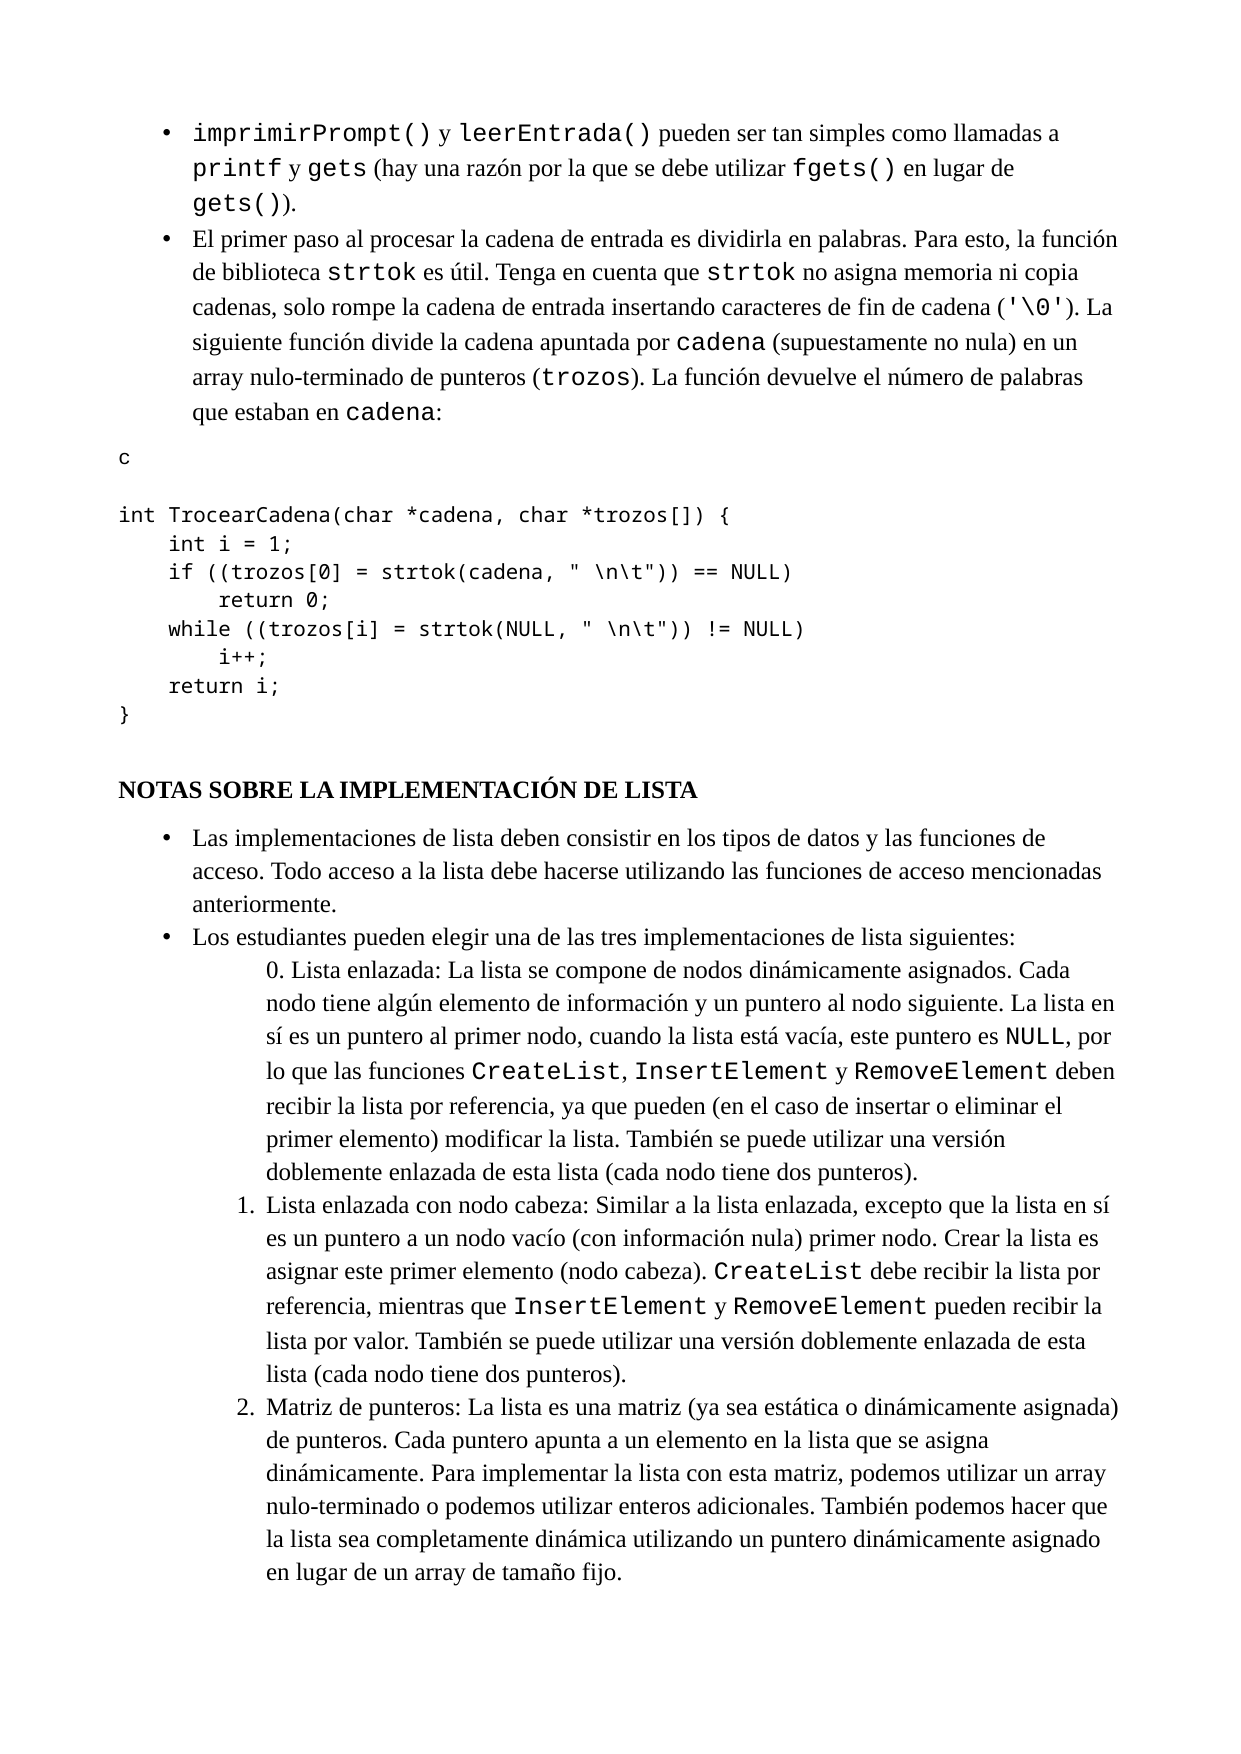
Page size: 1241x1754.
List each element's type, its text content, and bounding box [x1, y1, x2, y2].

list imprimirPrompt() y leerEntrada() pueden ser tan simples como llamadas a printf y gets (hay una razón por la que se debe utilizar fgets() en lugar de gets()). [162, 118, 1122, 219]
list El primer paso al procesar la cadena de entrada es dividirla en palabras. Para esto, la función de biblioteca strtok es útil. Tenga en cuenta que strtok no asigna memoria ni copia cadenas, solo rompe la cadena de entrada insertando caracteres de fin de cadena ('\0'). La siguiente función divide la cadena apuntada por cadena (supuestamente no nula) en un array nulo-terminado de punteros (trozos). La función devuelve el número de palabras que estaban en cadena: [162, 224, 1122, 428]
text return i; [118, 671, 1122, 699]
list Lista enlazada con nodo cabeza: Similar a la lista enlazada, excepto que la lista en sí es un puntero a un nodo vacío (con información nula) primer nodo. Crear la lista es asignar este primer elemento (nodo cabeza). CreateList debe recibir la lista por referencia, mientras que InsertElement y RemoveElement pueden recibir la lista por valor. También se puede utilizar una versión doblemente enlazada de esta lista (cada nodo tiene dos punteros). [236, 1190, 1122, 1388]
text return 0; [118, 586, 1122, 614]
list Los estudiantes pueden elegir una de las tres implementaciones de lista siguientes: [162, 922, 1122, 951]
text i++; [118, 642, 1122, 671]
text c [118, 447, 1122, 471]
text if ((trozos[0] = strtok(cadena, " \n\t")) == NULL) [118, 557, 1122, 586]
list Las implementaciones de lista deben consistir en los tipos de datos y las funciones de acceso. Todo acceso a la lista debe hacerse utilizando las funciones de acceso mencionadas anteriormente. [162, 823, 1122, 917]
text int i = 1; [118, 529, 1122, 557]
text while ((trozos[i] = strtok(NULL, " \n\t")) != NULL) [118, 614, 1122, 642]
list Matriz de punteros: La lista es una matriz (ya sea estática o dinámicamente asignada) de punteros. Cada puntero apunta a un elemento en la lista que se asigna dinámicamente. Para implementar la lista con esta matriz, podemos utilizar un array nulo-terminado o podemos utilizar enteros adicionales. También podemos hacer que la lista sea completamente dinámica utilizando un puntero dinámicamente asignado en lugar de un array de tamaño fijo. [236, 1392, 1122, 1586]
list 0. Lista enlazada: La lista se compone de nodos dinámicamente asignados. Cada nodo tiene algún elemento de información y un puntero al nodo siguiente. La lista en sí es un puntero al primer nodo, cuando la lista está vacía, este puntero es NULL, por lo que las funciones CreateList, InsertElement y RemoveElement deben recibir la lista por referencia, ya que pueden (en el caso de insertar o eliminar el primer elemento) modificar la lista. También se puede utilizar una versión doblemente enlazada de esta lista (cada nodo tiene dos punteros). [236, 955, 1122, 1186]
text NOTAS SOBRE LA IMPLEMENTACIÓN DE LISTA [118, 775, 1122, 804]
text } [118, 699, 1122, 728]
text int TrocearCadena(char *cadena, char *trozos[]) { [118, 500, 1122, 529]
